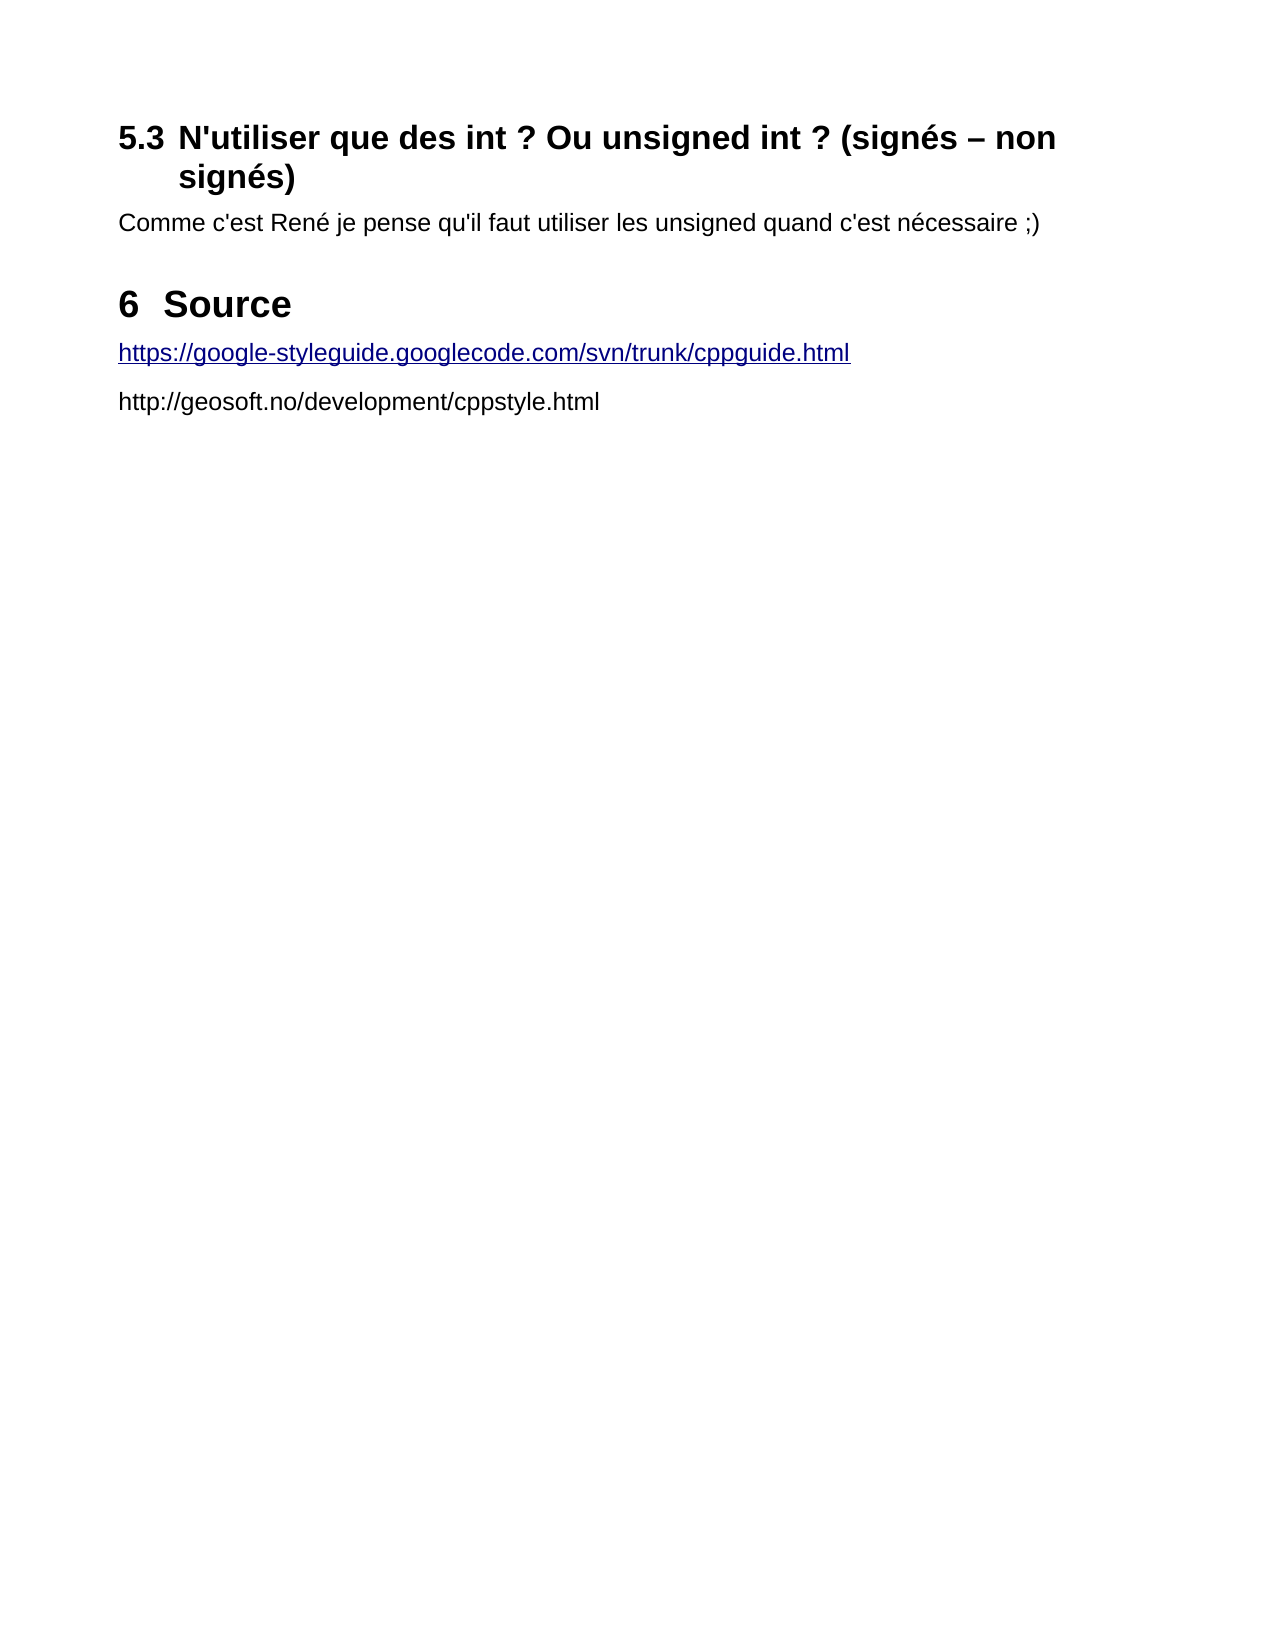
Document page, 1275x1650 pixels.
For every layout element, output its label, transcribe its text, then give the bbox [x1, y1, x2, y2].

text https://google-styleguide.googlecode.com/svn/trunk/cppguide.html [118, 338, 1157, 367]
subtitle Source [118, 282, 1157, 326]
text http://geosoft.no/development/cppstyle.html [118, 387, 1157, 416]
subtitle N'utiliser que des int ? Ou unsigned int ? (signés – non signés) [118, 118, 1157, 195]
text Comme c'est René je pense qu'il faut utiliser les unsigned quand c'est nécessaire ;) [118, 208, 1157, 237]
